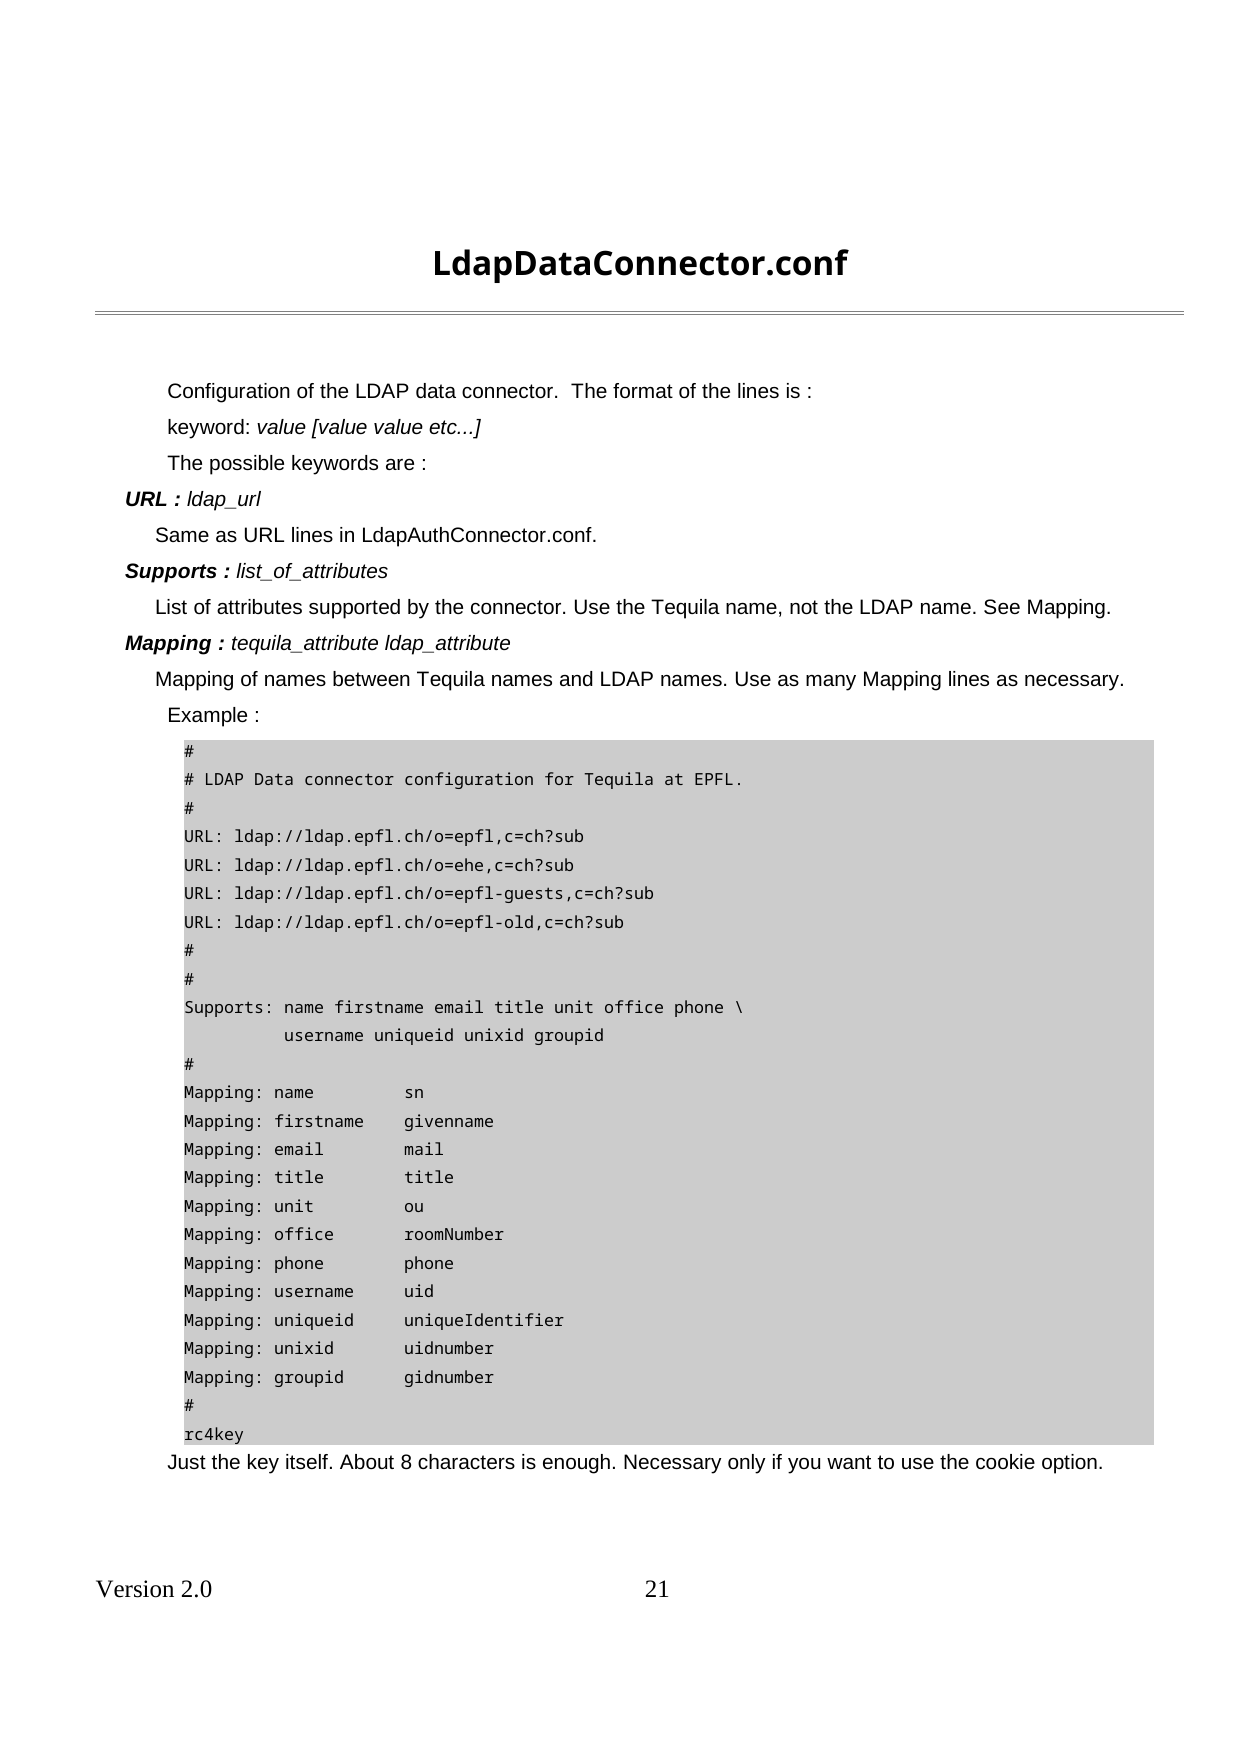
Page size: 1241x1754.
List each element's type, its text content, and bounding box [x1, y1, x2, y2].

text # [184, 740, 1154, 762]
text username uniqueid unixid groupid [184, 1024, 1154, 1047]
text Mapping: phone phone [184, 1252, 1154, 1274]
text Mapping: groupid gidnumber [184, 1366, 1154, 1388]
list URL : ldap_url [95, 488, 1154, 511]
text # [184, 939, 1154, 961]
text # [184, 797, 1154, 819]
text Mapping: title title [184, 1166, 1154, 1189]
text Configuration of the LDAP data connector. The format of the lines is : [125, 379, 1154, 403]
list Mapping : tequila_attribute ldap_attribute [95, 632, 1154, 655]
text Mapping: firstname givenname [184, 1109, 1154, 1132]
text # LDAP Data connector configuration for Tequila at EPFL. [184, 768, 1154, 791]
list Mapping of names between Tequila names and LDAP names. Use as many Mapping lines as necessary. [125, 668, 1154, 691]
text Supports: name firstname email title unit office phone \ [184, 996, 1154, 1018]
list List of attributes supported by the connector. Use the Tequila name, not the LDAP name. See Mapping. [125, 596, 1154, 619]
text Mapping: unit ou [184, 1195, 1154, 1217]
text Mapping: office roomNumber [184, 1223, 1154, 1246]
text Mapping: username uid [184, 1280, 1154, 1303]
text # [184, 1394, 1154, 1416]
text Mapping: unixid uidnumber [184, 1337, 1154, 1359]
text Mapping: uniqueid uniqueIdentifier [184, 1309, 1154, 1331]
text Mapping: email mail [184, 1138, 1154, 1161]
subtitle LdapDataConnector.conf [95, 240, 1184, 286]
text URL: ldap://ldap.epfl.ch/o=epfl,c=ch?sub [184, 825, 1154, 848]
text URL: ldap://ldap.epfl.ch/o=ehe,c=ch?sub [184, 854, 1154, 876]
text The possible keywords are : [125, 452, 1154, 475]
text Just the key itself. About 8 characters is enough. Necessary only if you want to use the cookie option. [125, 1451, 1154, 1474]
text Mapping: name sn [184, 1081, 1154, 1104]
text # [184, 967, 1154, 990]
text keyword: value [value value etc...] [125, 416, 1154, 439]
text rc4key [184, 1422, 1154, 1445]
text # [184, 1053, 1154, 1075]
list Same as URL lines in LdapAuthConnector.conf. [125, 524, 1154, 547]
text Example : [125, 704, 1154, 727]
text URL: ldap://ldap.epfl.ch/o=epfl-guests,c=ch?sub [184, 882, 1154, 904]
list Supports : list_of_attributes [95, 560, 1154, 583]
text URL: ldap://ldap.epfl.ch/o=epfl-old,c=ch?sub [184, 911, 1154, 933]
